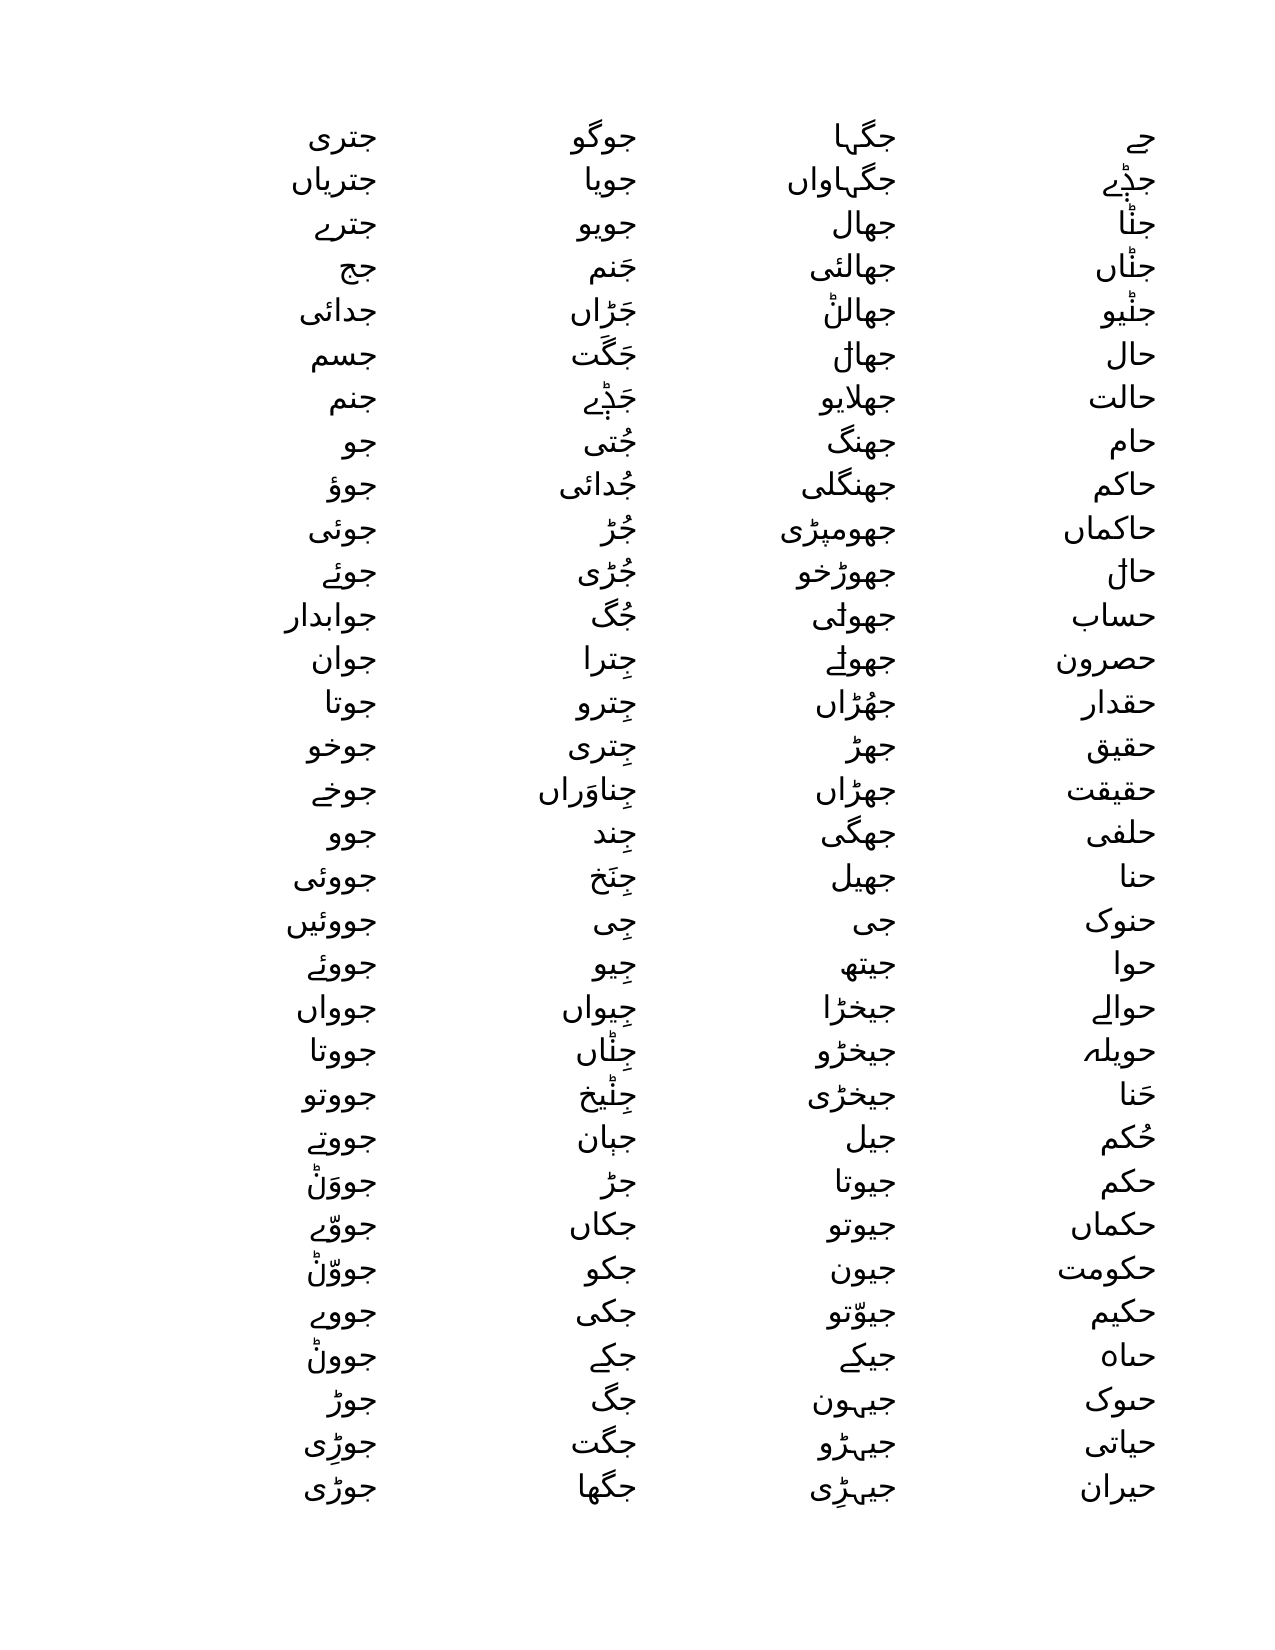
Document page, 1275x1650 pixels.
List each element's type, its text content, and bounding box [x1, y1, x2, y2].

text جگہا [637, 118, 897, 154]
text جوؤ [118, 466, 378, 503]
text جُدائی [378, 466, 637, 503]
text حںاہ [897, 1337, 1157, 1374]
text جھومپڑی [637, 510, 897, 546]
text حَنا [897, 1076, 1157, 1112]
text جکاں [378, 1207, 637, 1243]
text جسم [118, 336, 378, 372]
text جھڑاں [637, 771, 897, 808]
text جھُڑاں [637, 684, 897, 721]
text جِݨیخ [378, 1076, 637, 1112]
text جوئے [118, 553, 378, 590]
text جوان [118, 641, 378, 677]
text جھوڑخو [637, 553, 897, 590]
text جٻان [378, 1119, 637, 1156]
text جِترا [378, 641, 637, 677]
text حصرون [897, 641, 1157, 677]
text جیوّتو [637, 1294, 897, 1330]
text حکم [897, 1163, 1157, 1199]
text جدائی [118, 292, 378, 329]
text جووݨ [118, 1337, 378, 1374]
text جووئی [118, 858, 378, 895]
text جووتے [118, 1119, 378, 1156]
text جݨا [897, 205, 1157, 242]
text جھگی [637, 815, 897, 851]
text حاکم [897, 466, 1157, 503]
text جیہڑو [637, 1424, 897, 1461]
text جِیواں [378, 989, 637, 1025]
text جکو [378, 1250, 637, 1287]
text جݨاں [897, 249, 1157, 285]
text جوڑ [118, 1381, 378, 1417]
text حُکم [897, 1119, 1157, 1156]
text جووے [118, 1294, 378, 1330]
text حال [897, 336, 1157, 372]
text جݙے [897, 162, 1157, 198]
text حیران [897, 1468, 1157, 1504]
text جیوتا [637, 1163, 897, 1199]
text حقیقت [897, 771, 1157, 808]
text حکومت [897, 1250, 1157, 1287]
text حکیم [897, 1294, 1157, 1330]
text حوا [897, 945, 1157, 982]
text جویا [378, 162, 637, 198]
text جوخو [118, 728, 378, 764]
text جج [118, 249, 378, 285]
text جیہون [637, 1381, 897, 1417]
text حنا [897, 858, 1157, 895]
text جووئے [118, 945, 378, 982]
text جیل [637, 1119, 897, 1156]
text جوڑِی [118, 1424, 378, 1461]
text جگت [378, 1424, 637, 1461]
text جیہڑِی [637, 1468, 897, 1504]
text جوابدار [118, 597, 378, 633]
text جِی [378, 902, 637, 938]
text جِتری [378, 728, 637, 764]
text جِیو [378, 945, 637, 982]
text جووتو [118, 1076, 378, 1112]
text جَݙے [378, 379, 637, 416]
text جویو [378, 205, 637, 242]
text جترے [118, 205, 378, 242]
text جُتی [378, 423, 637, 459]
text حقدار [897, 684, 1157, 721]
text جِݨاں [378, 1032, 637, 1069]
text جوڑی [118, 1468, 378, 1504]
text جݨیو [897, 292, 1157, 329]
text جووّے [118, 1207, 378, 1243]
text حساب [897, 597, 1157, 633]
text جھال [637, 205, 897, 242]
text جُڑی [378, 553, 637, 590]
text حویلہ [897, 1032, 1157, 1069]
text حنوک [897, 902, 1157, 938]
text حوالے [897, 989, 1157, 1025]
text جھالݨ [637, 292, 897, 329]
text جھاݪ [637, 336, 897, 372]
text حالت [897, 379, 1157, 416]
text جووتا [118, 1032, 378, 1069]
text جکی [378, 1294, 637, 1330]
text جیون [637, 1250, 897, 1287]
text جگھا [378, 1468, 637, 1504]
text حںوک [897, 1381, 1157, 1417]
text حاݪ [897, 553, 1157, 590]
text حقیق [897, 728, 1157, 764]
text حیاتی [897, 1424, 1157, 1461]
text جھالئی [637, 249, 897, 285]
text جَنم [378, 249, 637, 285]
text جکے [378, 1337, 637, 1374]
text جِند [378, 815, 637, 851]
text جھوݪی [637, 597, 897, 633]
text جِترو [378, 684, 637, 721]
text جُڑ [378, 510, 637, 546]
text جووَݨ [118, 1163, 378, 1199]
text جَگَت [378, 336, 637, 372]
text حام [897, 423, 1157, 459]
text جوگو [378, 118, 637, 154]
text جھلایو [637, 379, 897, 416]
text حاکماں [897, 510, 1157, 546]
text حلفی [897, 815, 1157, 851]
text جووّݨ [118, 1250, 378, 1287]
text حکماں [897, 1207, 1157, 1243]
text جو [118, 423, 378, 459]
text جووئیں [118, 902, 378, 938]
text جَڑاں [378, 292, 637, 329]
text جگ [378, 1381, 637, 1417]
text جیخڑو [637, 1032, 897, 1069]
text جگہاواں [637, 162, 897, 198]
text جڑ [378, 1163, 637, 1199]
text جی [637, 902, 897, 938]
text جیخڑی [637, 1076, 897, 1112]
text جے [897, 118, 1157, 154]
text جیتھ [637, 945, 897, 982]
text جوو [118, 815, 378, 851]
text جیکے [637, 1337, 897, 1374]
text جِناوَراں [378, 771, 637, 808]
text جتری [118, 118, 378, 154]
text جوئی [118, 510, 378, 546]
text جیوتو [637, 1207, 897, 1243]
text جیخڑا [637, 989, 897, 1025]
text جوتا [118, 684, 378, 721]
text جنم [118, 379, 378, 416]
text جتریاں [118, 162, 378, 198]
text جوخے [118, 771, 378, 808]
text جوواں [118, 989, 378, 1025]
text جُگ [378, 597, 637, 633]
text جھنگ [637, 423, 897, 459]
text جھیل [637, 858, 897, 895]
text جھنگلی [637, 466, 897, 503]
text جھڑ [637, 728, 897, 764]
text جھوݪے [637, 641, 897, 677]
text جِنَخ [378, 858, 637, 895]
